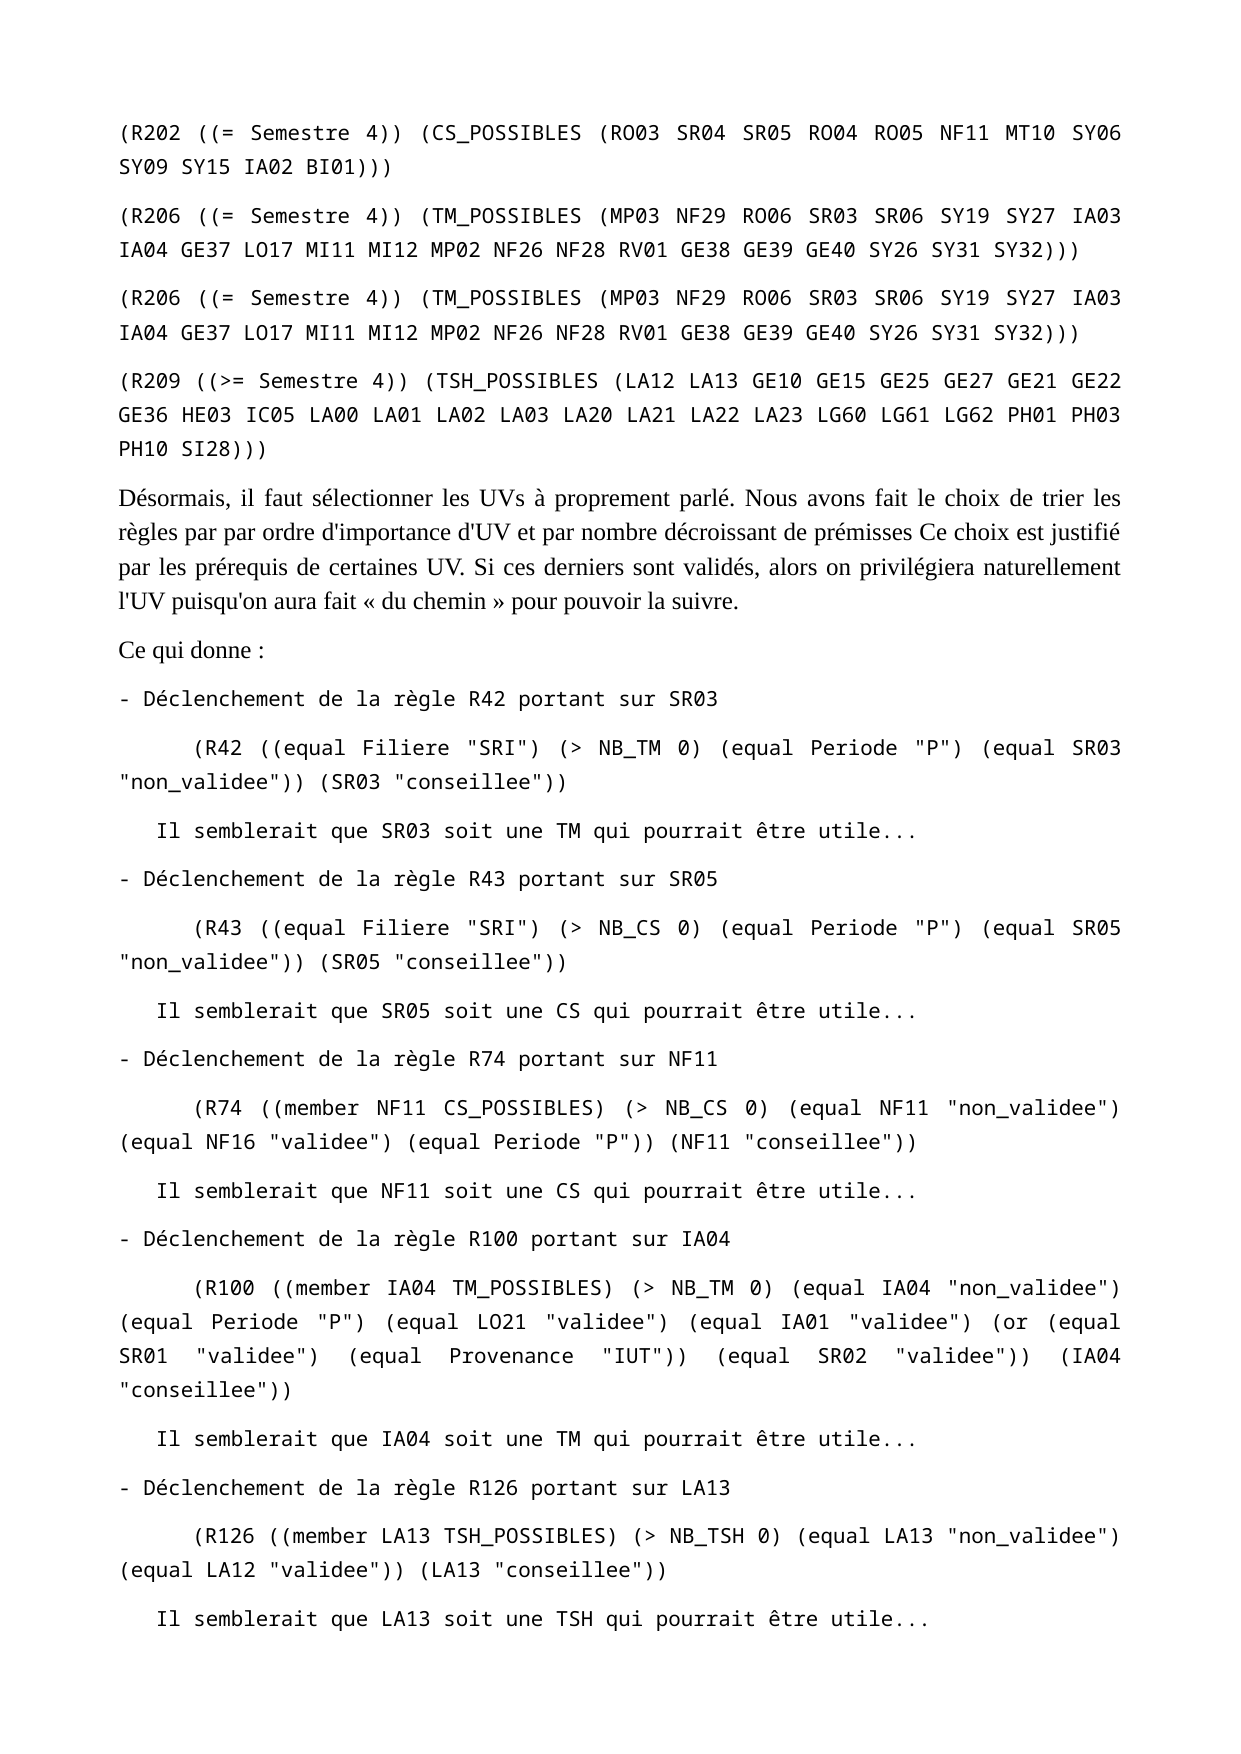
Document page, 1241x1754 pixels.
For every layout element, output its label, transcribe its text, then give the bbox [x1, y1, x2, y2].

text - Déclenchement de la règle R74 portant sur NF11 [118, 1044, 1122, 1073]
text (R126 ((member LA13 TSH_POSSIBLES) (> NB_TSH 0) (equal LA13 "non_validee") (equal LA12 "validee")) (LA13 "conseillee")) [118, 1521, 1122, 1584]
text (R202 ((= Semestre 4)) (CS_POSSIBLES (RO03 SR04 SR05 RO04 RO05 NF11 MT10 SY06 SY09 SY15 IA02 BI01))) [118, 118, 1122, 181]
text (R209 ((>= Semestre 4)) (TSH_POSSIBLES (LA12 LA13 GE10 GE15 GE25 GE27 GE21 GE22 GE36 HE03 IC05 LA00 LA01 LA02 LA03 LA20 LA21 LA22 LA23 LG60 LG61 LG62 PH01 PH03 PH10 SI28))) [118, 366, 1122, 463]
text Il semblerait que SR05 soit une CS qui pourrait être utile... [118, 996, 1122, 1024]
text - Déclenchement de la règle R100 portant sur IA04 [118, 1224, 1122, 1253]
text - Déclenchement de la règle R43 portant sur SR05 [118, 864, 1122, 893]
text Il semblerait que IA04 soit une TM qui pourrait être utile... [118, 1424, 1122, 1452]
text (R43 ((equal Filiere "SRI") (> NB_CS 0) (equal Periode "P") (equal SR05 "non_validee")) (SR05 "conseillee")) [118, 913, 1122, 976]
text (R100 ((member IA04 TM_POSSIBLES) (> NB_TM 0) (equal IA04 "non_validee") (equal Periode "P") (equal LO21 "validee") (equal IA01 "validee") (or (equal SR01 "validee") (equal Provenance "IUT")) (equal SR02 "validee")) (IA04 "conseillee")) [118, 1273, 1122, 1404]
text (R74 ((member NF11 CS_POSSIBLES) (> NB_CS 0) (equal NF11 "non_validee") (equal NF16 "validee") (equal Periode "P")) (NF11 "conseillee")) [118, 1093, 1122, 1156]
text (R206 ((= Semestre 4)) (TM_POSSIBLES (MP03 NF29 RO06 SR03 SR06 SY19 SY27 IA03 IA04 GE37 LO17 MI11 MI12 MP02 NF26 NF28 RV01 GE38 GE39 GE40 SY26 SY31 SY32))) [118, 283, 1122, 346]
text (R206 ((= Semestre 4)) (TM_POSSIBLES (MP03 NF29 RO06 SR03 SR06 SY19 SY27 IA03 IA04 GE37 LO17 MI11 MI12 MP02 NF26 NF28 RV01 GE38 GE39 GE40 SY26 SY31 SY32))) [118, 201, 1122, 263]
text (R42 ((equal Filiere "SRI") (> NB_TM 0) (equal Periode "P") (equal SR03 "non_validee")) (SR03 "conseillee")) [118, 733, 1122, 796]
text Il semblerait que LA13 soit une TSH qui pourrait être utile... [118, 1604, 1122, 1632]
text - Déclenchement de la règle R126 portant sur LA13 [118, 1473, 1122, 1501]
text Ce qui donne : [118, 636, 1122, 664]
text Il semblerait que SR03 soit une TM qui pourrait être utile... [118, 816, 1122, 844]
text - Déclenchement de la règle R42 portant sur SR03 [118, 684, 1122, 713]
text Il semblerait que NF11 soit une CS qui pourrait être utile... [118, 1176, 1122, 1204]
text Désormais, il faut sélectionner les UVs à proprement parlé. Nous avons fait le choix de trier les règles par par ordre d'importance d'UV et par nombre décroissant de prémisses Ce choix est justifié par les prérequis de certaines UV. Si ces derniers sont validés, alors on privilégiera naturellement l'UV puisqu'on aura fait « du chemin » pour pouvoir la suivre. [118, 483, 1122, 615]
